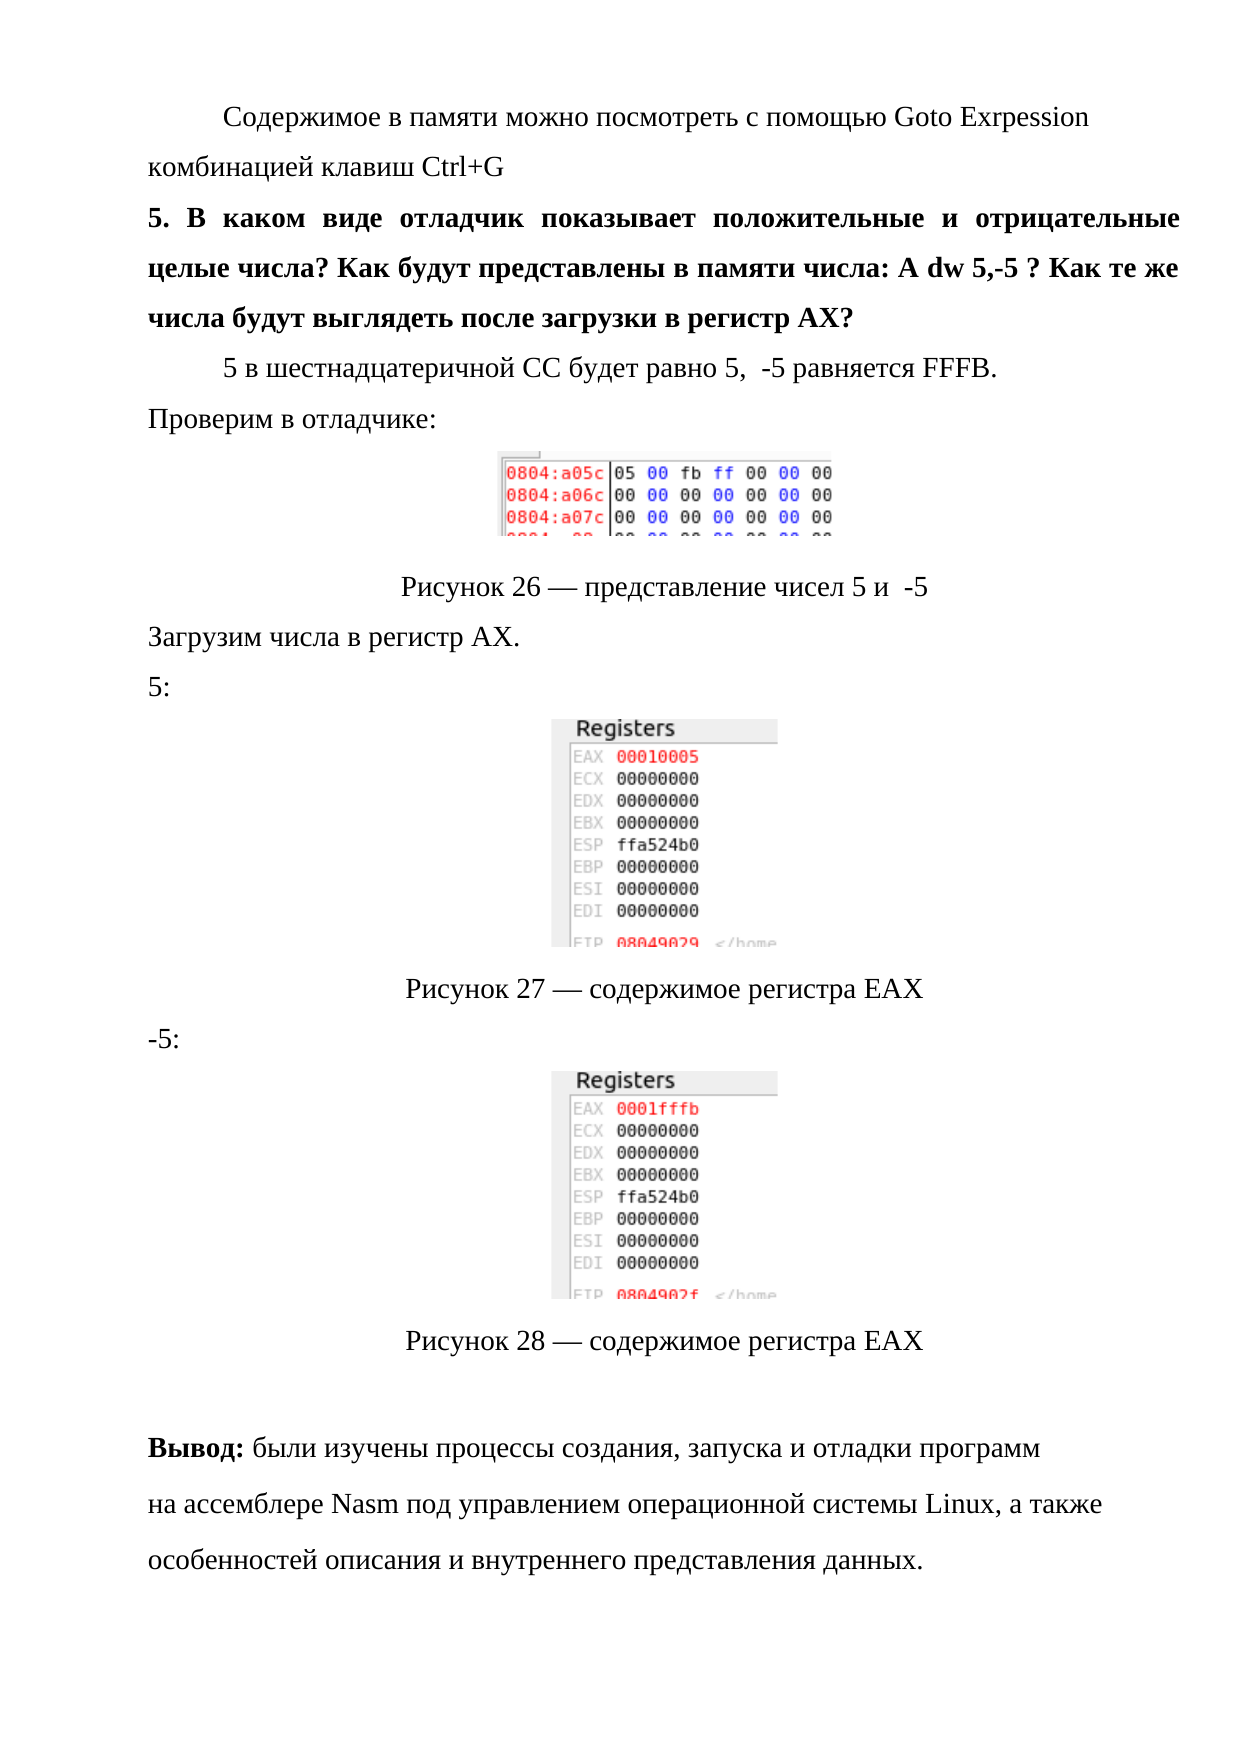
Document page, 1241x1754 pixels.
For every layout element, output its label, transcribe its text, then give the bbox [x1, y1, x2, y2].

text 5. В каком виде отладчик показывает положительные и отрицательные целые числа? Как будут представлены в памяти числа: A dw 5,-5 ? Как те же числа будут выглядеть после загрузки в регистр AX? [148, 200, 1181, 334]
text 5 в шестнадцатеричной СС будет равно 5, -5 равняется FFFB. [148, 351, 1181, 384]
picture [551, 719, 778, 947]
text на ассемблере Nasm под управлением операционной системы Linux, а также [148, 1486, 1181, 1520]
text Рисунок 27 — содержимое регистра EAX [148, 971, 1181, 1005]
text Проверим в отладчике: [148, 401, 1181, 434]
text Вывод: были изучены процессы создания, запуска и отладки программ [148, 1430, 1181, 1463]
text 5: [148, 669, 1181, 703]
text Загрузим числа в регистр AX. [148, 619, 1181, 652]
picture [497, 451, 832, 536]
text Рисунок 28 — содержимое регистра EAX [148, 1323, 1181, 1357]
picture [551, 1071, 778, 1299]
text -5: [148, 1021, 1181, 1055]
text особенностей описания и внутреннего представления данных. [148, 1542, 1181, 1576]
text Рисунок 26 — представление чисел 5 и -5 [148, 569, 1181, 602]
text Содержимое в памяти можно посмотреть с помощью Goto Exrpession комбинацией клавиш Ctrl+G [148, 99, 1181, 183]
